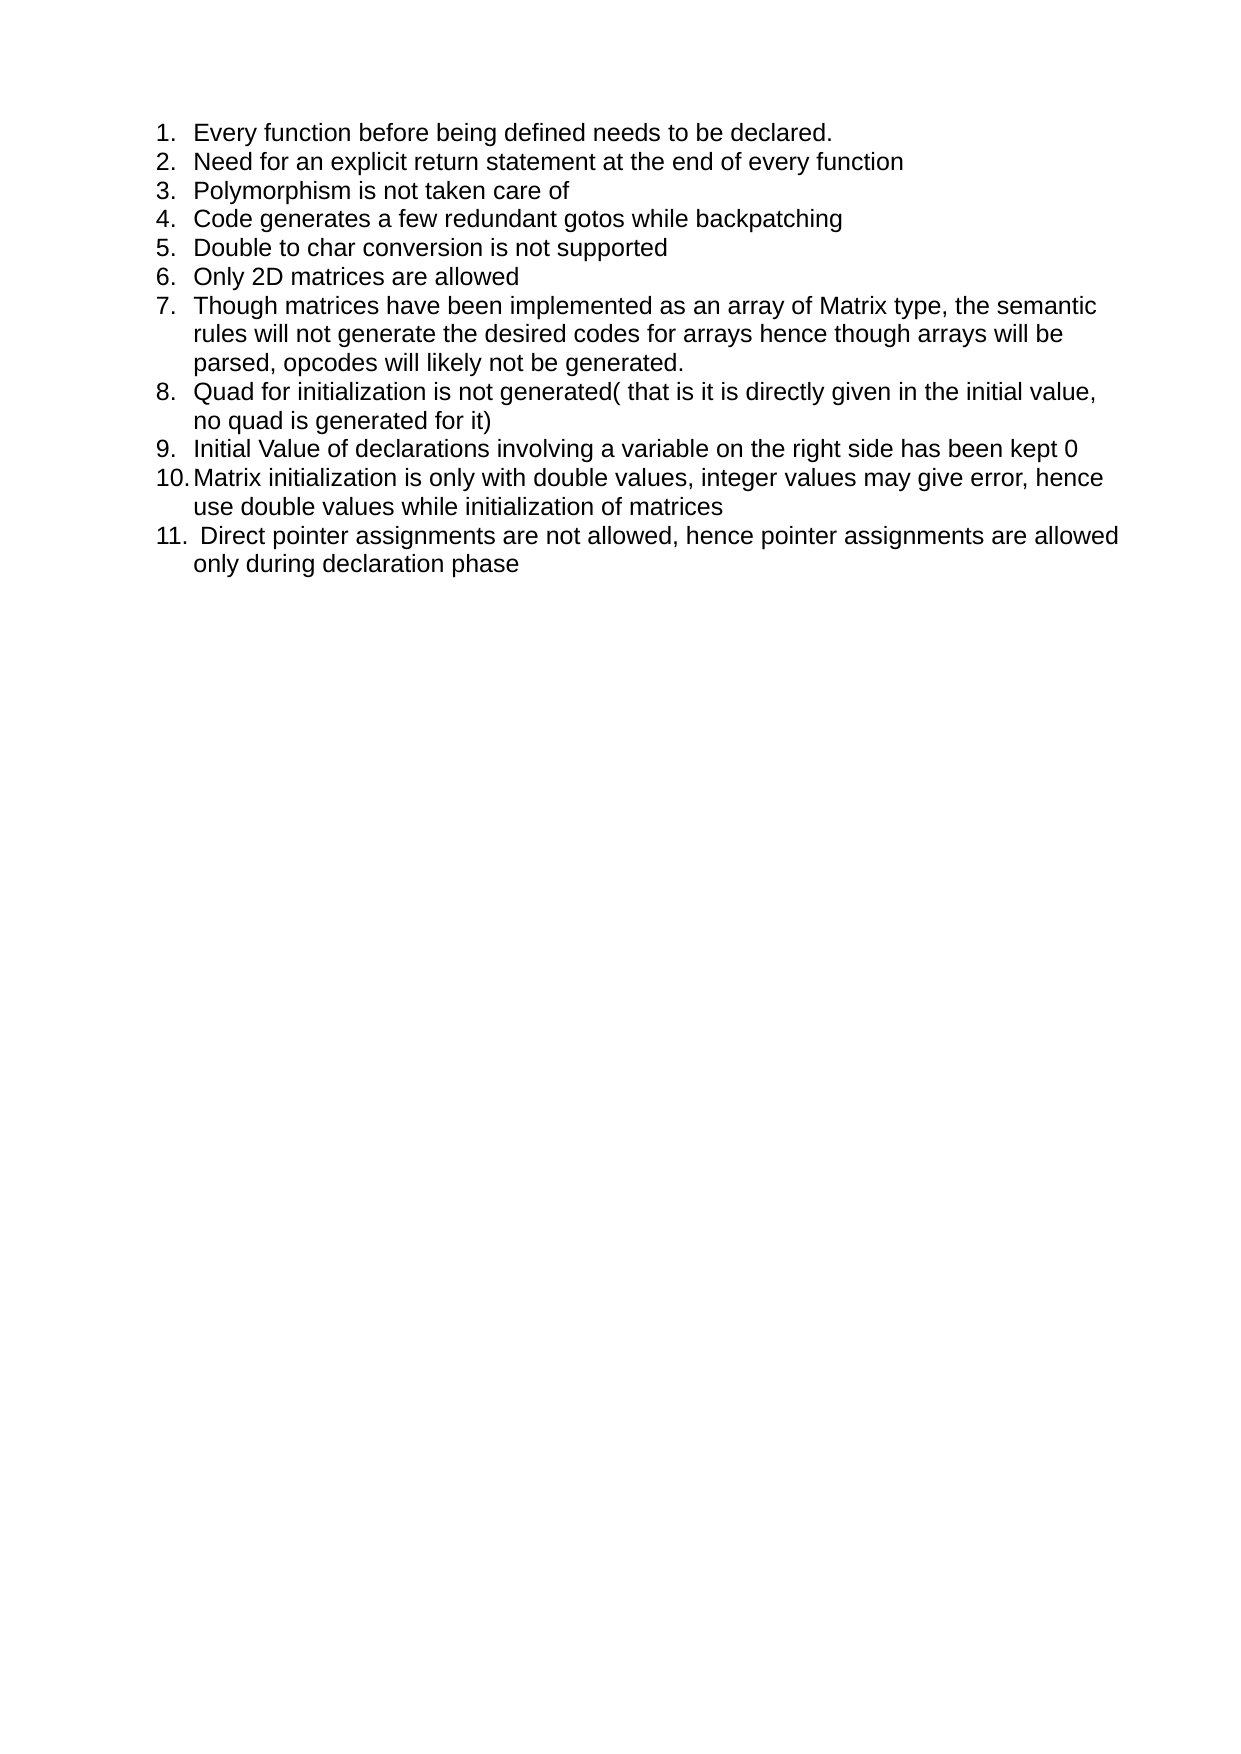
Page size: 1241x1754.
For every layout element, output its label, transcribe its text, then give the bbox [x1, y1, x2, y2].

list Though matrices have been implemented as an array of Matrix type, the semantic rules will not generate the desired codes for arrays hence though arrays will be parsed, opcodes will likely not be generated. [156, 291, 1122, 377]
list Code generates a few redundant gotos while backpatching [156, 204, 1122, 233]
list Matrix initialization is only with double values, integer values may give error, hence use double values while initialization of matrices [156, 463, 1122, 521]
list Double to char conversion is not supported [156, 233, 1122, 262]
list Direct pointer assignments are not allowed, hence pointer assignments are allowed only during declaration phase [156, 521, 1122, 578]
list Need for an explicit return statement at the end of every function [156, 147, 1122, 176]
list Quad for initialization is not generated( that is it is directly given in the initial value, no quad is generated for it) [156, 377, 1122, 434]
list Initial Value of declarations involving a variable on the right side has been kept 0 [156, 434, 1122, 463]
list Every function before being defined needs to be declared. [156, 118, 1122, 147]
list Only 2D matrices are allowed [156, 262, 1122, 291]
list Polymorphism is not taken care of [156, 176, 1122, 204]
